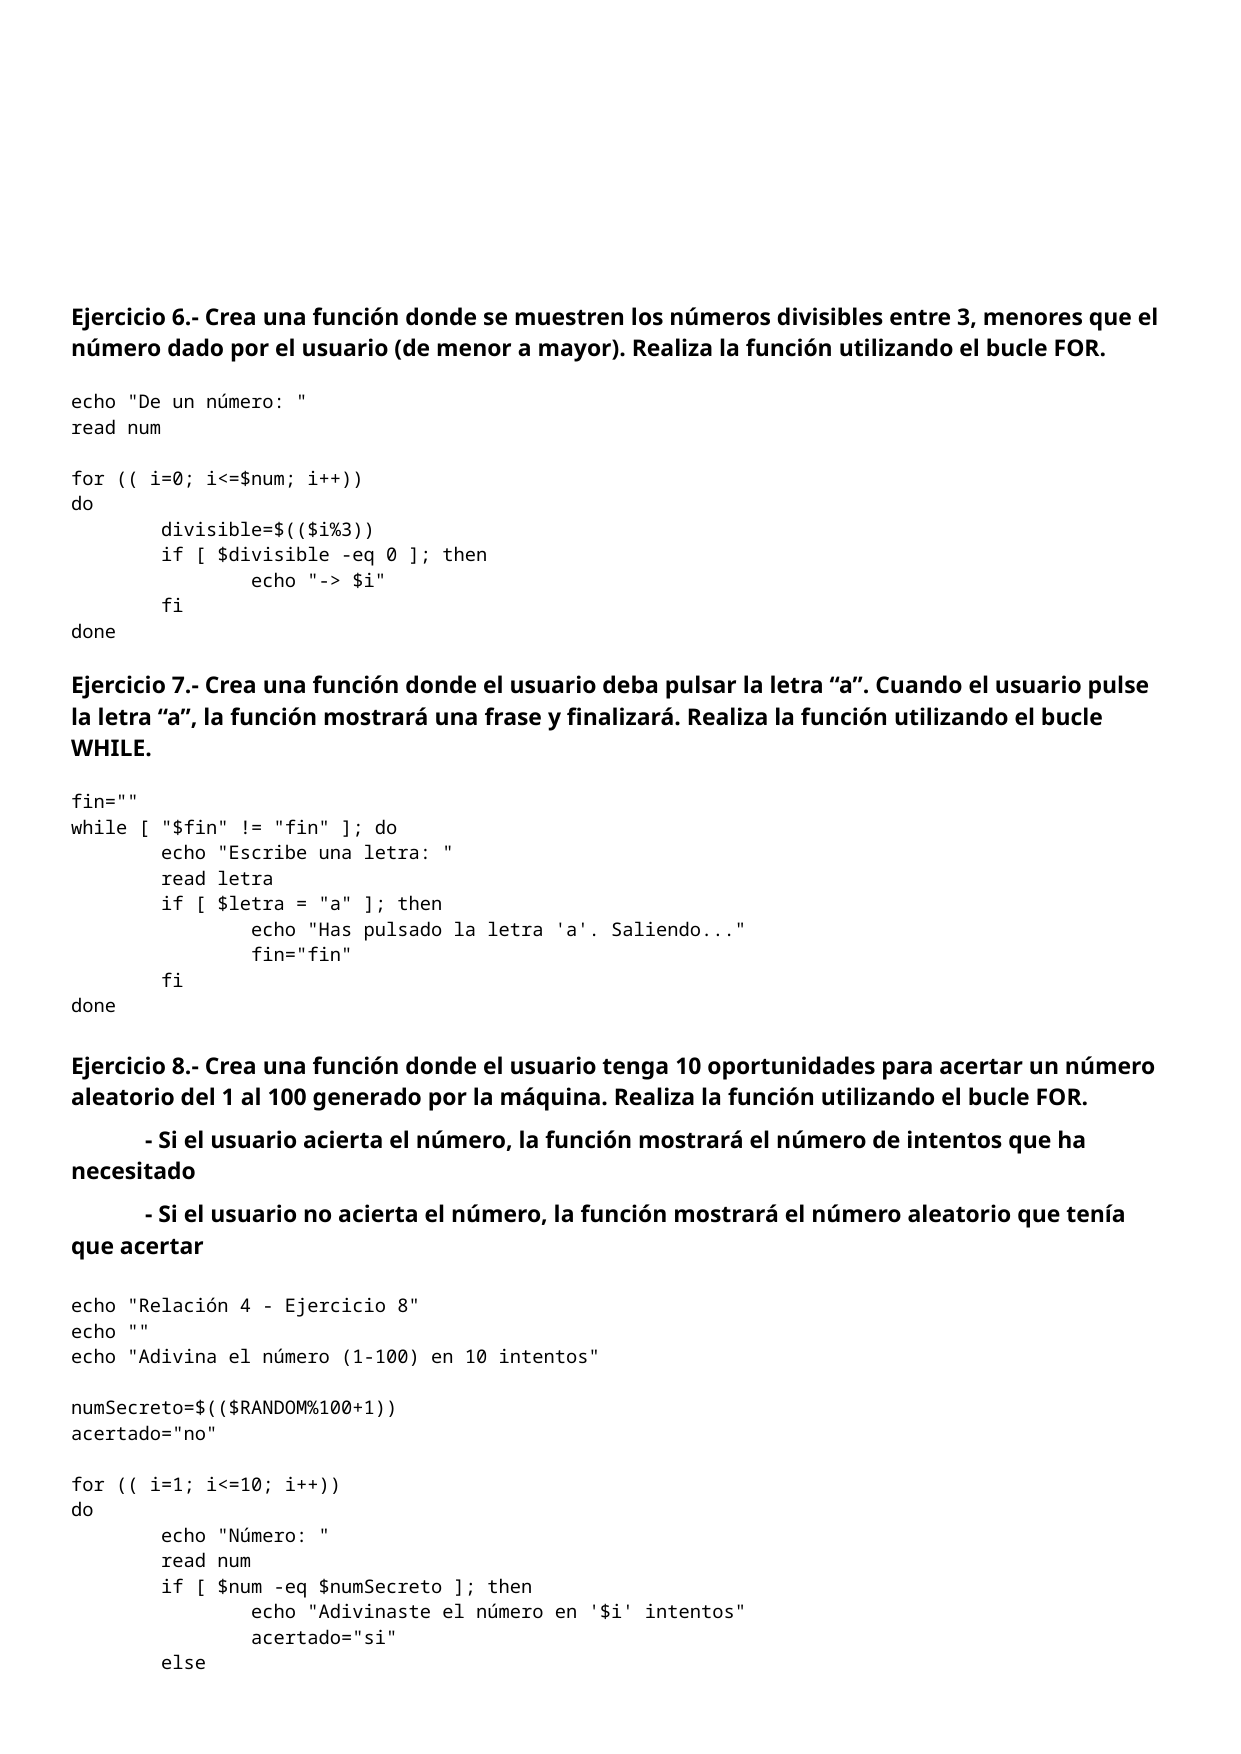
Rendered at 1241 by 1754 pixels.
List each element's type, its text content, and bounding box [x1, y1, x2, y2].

text if [ $num -eq $numSecreto ]; then [71, 1573, 1169, 1599]
text echo "-> $i" [71, 567, 1169, 593]
text read letra [71, 865, 1169, 891]
text do [71, 1497, 1169, 1522]
text Ejercicio 6.- Crea una función donde se muestren los números divisibles entre 3, menores que el número dado por el usuario (de menor a mayor). Realiza la función utilizando el bucle FOR. [71, 301, 1169, 363]
text - Si el usuario acierta el número, la función mostrará el número de intentos que ha necesitado [71, 1124, 1169, 1187]
text for (( i=0; i<=$num; i++)) [71, 465, 1169, 491]
text echo "Adivinaste el número en '$i' intentos" [71, 1599, 1169, 1624]
text if [ $letra = "a" ]; then [71, 891, 1169, 916]
text fi [71, 593, 1169, 618]
text divisible=$(($i%3)) [71, 516, 1169, 542]
text done [71, 993, 1169, 1018]
text echo "Has pulsado la letra 'a'. Saliendo..." [71, 916, 1169, 942]
text echo "Escribe una letra: " [71, 839, 1169, 865]
text echo "Adivina el número (1-100) en 10 intentos" [71, 1343, 1169, 1369]
text numSecreto=$(($RANDOM%100+1)) [71, 1394, 1169, 1420]
text Ejercicio 8.- Crea una función donde el usuario tenga 10 oportunidades para acertar un número aleatorio del 1 al 100 generado por la máquina. Realiza la función utilizando el bucle FOR. [71, 1050, 1169, 1112]
text while [ "$fin" != "fin" ]; do [71, 814, 1169, 839]
text echo "De un número: " [71, 388, 1169, 414]
text Ejercicio 7.- Crea una función donde el usuario deba pulsar la letra “a”. Cuando el usuario pulse la letra “a”, la función mostrará una frase y finalizará. Realiza la función utilizando el bucle WHILE. [71, 669, 1169, 763]
text acertado="no" [71, 1420, 1169, 1446]
text read num [71, 414, 1169, 439]
text - Si el usuario no acierta el número, la función mostrará el número aleatorio que tenía que acertar [71, 1198, 1169, 1261]
text fin="" [71, 788, 1169, 814]
text echo "Relación 4 - Ejercicio 8" [71, 1292, 1169, 1318]
text done [71, 618, 1169, 644]
text do [71, 491, 1169, 516]
text echo "Número: " [71, 1522, 1169, 1548]
text else [71, 1650, 1169, 1675]
text if [ $divisible -eq 0 ]; then [71, 542, 1169, 567]
text fi [71, 967, 1169, 993]
text echo "" [71, 1318, 1169, 1343]
text read num [71, 1548, 1169, 1573]
text for (( i=1; i<=10; i++)) [71, 1471, 1169, 1497]
text acertado="si" [71, 1624, 1169, 1650]
text fin="fin" [71, 942, 1169, 967]
